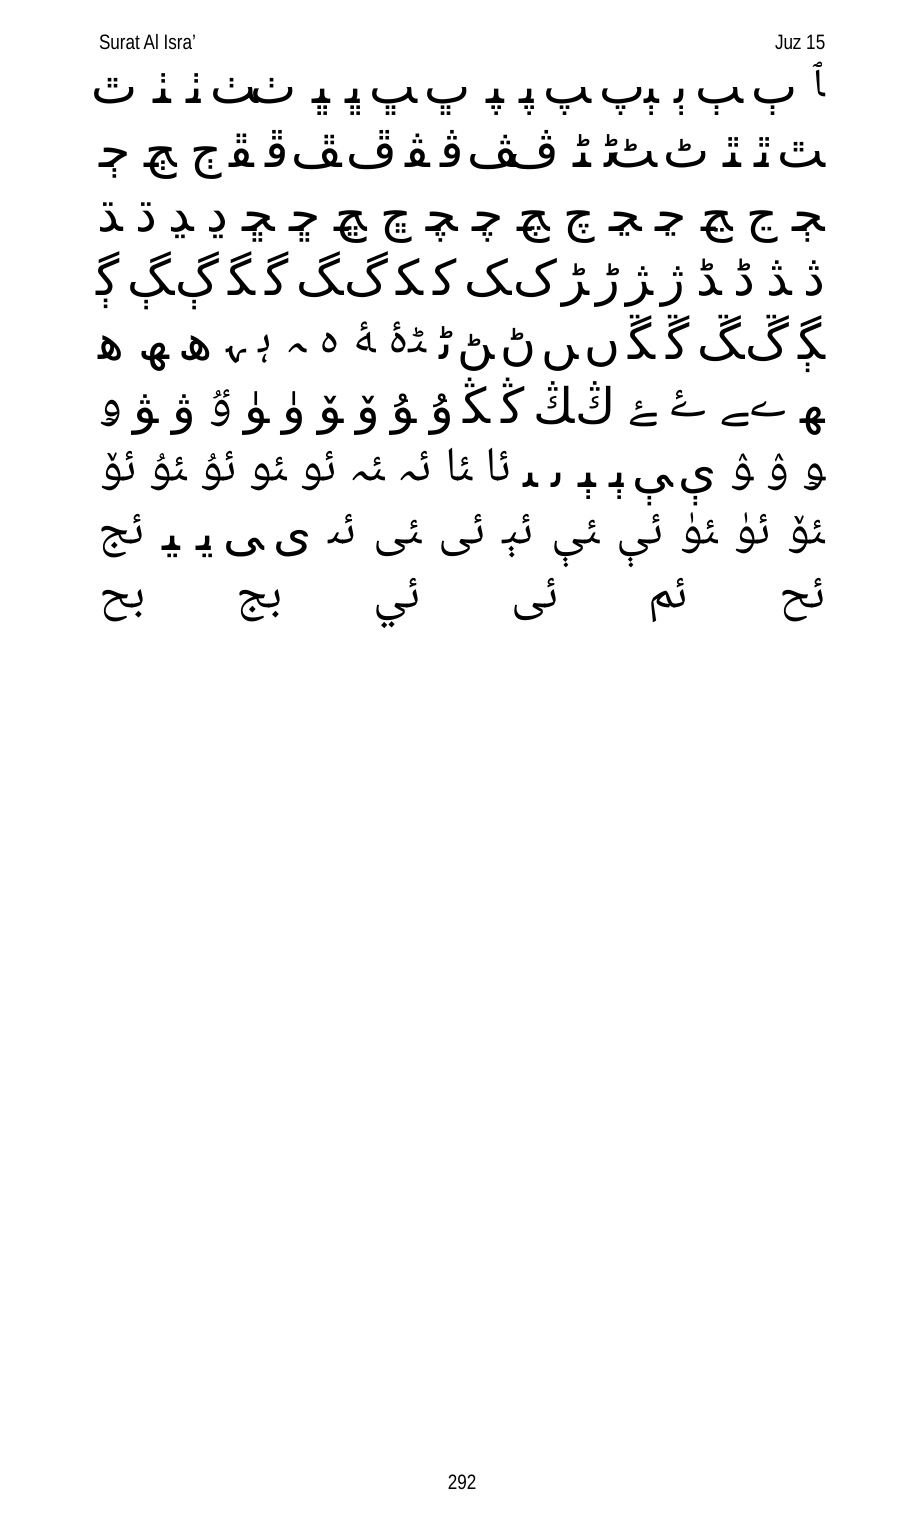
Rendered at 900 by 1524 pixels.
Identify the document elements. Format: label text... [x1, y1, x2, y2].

text ﭑ ﭒ ﭓ ﭔ ﭕﭖ ﭗ ﭘ ﭙ ﭚ ﭛ ﭜ ﭝ ﭞﭟ ﭠ ﭡ ﭢ ﭣ ﭤ ﭥ ﭦ ﭧﭨ ﭩ ﭪﭫ ﭬ ﭭ ﭮ ﭯ ﭰ ﭱ ﭲ ﭳ ﭴ ﭵ ﭶ ﭷ ﭸ ﭹ ﭺ ﭻ ﭼ ﭽ ﭾ ﭿ ﮀ ﮁ ﮂ ﮃ ﮄ ﮅ ﮆ ﮇ ﮈ ﮉ ﮊ ﮋ ﮌ ﮍ ﮎ ﮏ ﮐ ﮑ ﮒ ﮓ ﮔ ﮕ ﮖ ﮗ ﮘ ﮙ ﮚ ﮛ ﮜ ﮝ ﮞ ﮟ ﮠ ﮡ ﮢ ﮣﮤ ﮥ ﮦ ﮧ ﮨ ﮩ ﮪ ﮫ ﮬ ﮭ ﮮﮯ ﮰ ﮱ ﯓ ﯔ ﯕ ﯖ ﯗ ﯘ ﯙ ﯚ ﯛ ﯜ ﯝ ﯞ ﯟ ﯠ ﯡ ﯢ ﯣ ﯤ ﯥ ﯦ ﯧ ﯨ ﯩ ﯪ ﯫ ﯬ ﯭ ﯮ ﯯ ﯰ ﯱ ﯲ ﯳ ﯴ ﯵ ﯶ ﯷ ﯸ ﯹ ﯺ ﯻ ﯼ ﯽ ﯾ ﯿ ﰀ ﰁ ﰂ ﰃ ﰄ ﰅ ﰆ [99, 60, 825, 635]
